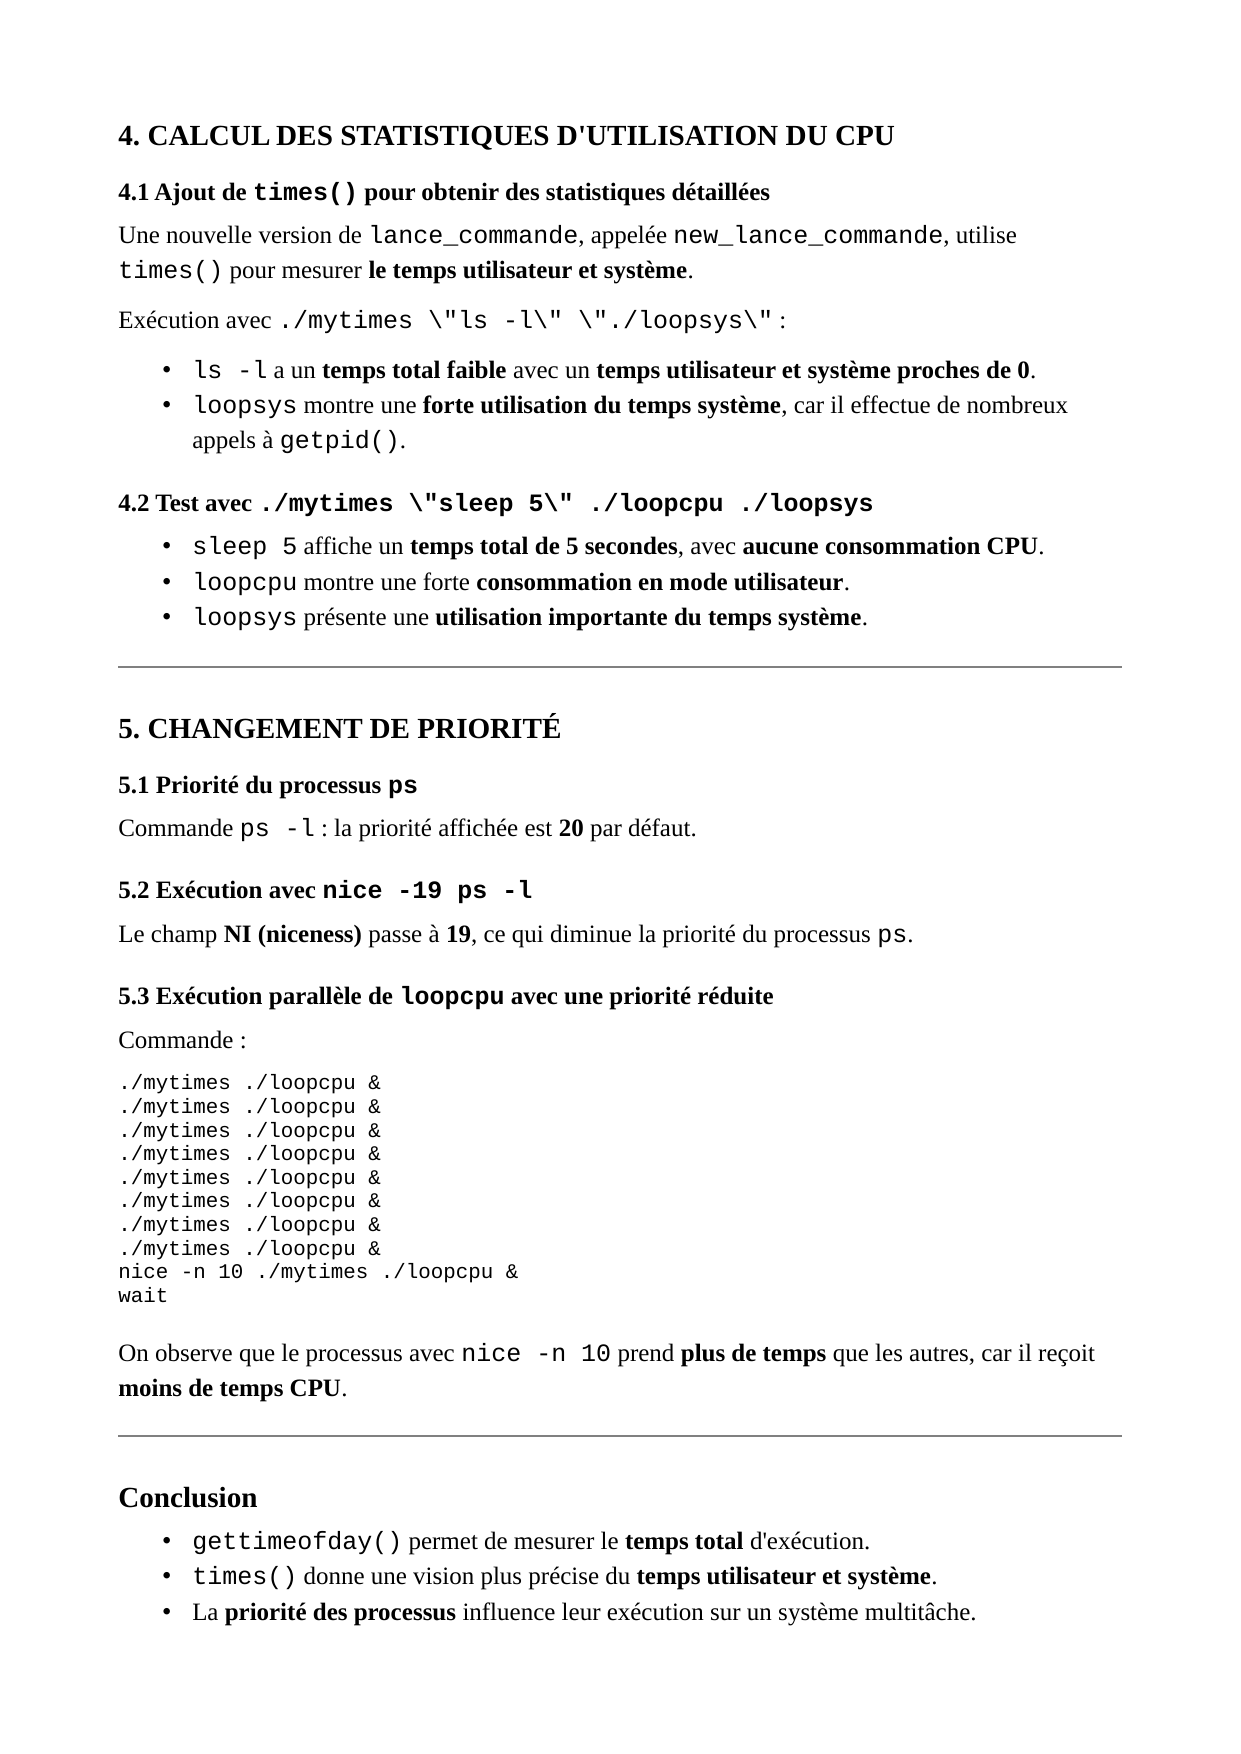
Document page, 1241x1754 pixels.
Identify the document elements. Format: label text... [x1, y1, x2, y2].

text ./mytimes ./loopcpu & [118, 1214, 1122, 1238]
subtitle 5.2 Exécution avec nice -19 ps -l [118, 876, 1122, 906]
list ls -l a un temps total faible avec un temps utilisateur et système proches de 0. [162, 355, 1122, 386]
list sleep 5 affiche un temps total de 5 secondes, avec aucune consommation CPU. [162, 531, 1122, 562]
subtitle Conclusion [118, 1480, 1122, 1513]
text nice -n 10 ./mytimes ./loopcpu & [118, 1261, 1122, 1285]
subtitle 5.1 Priorité du processus ps [118, 770, 1122, 801]
list times() donne une vision plus précise du temps utilisateur et système. [162, 1561, 1122, 1592]
list gettimeofday() permet de mesurer le temps total d'exécution. [162, 1526, 1122, 1557]
subtitle 4.2 Test avec ./mytimes \"sleep 5\" ./loopcpu ./loopsys [118, 488, 1122, 519]
list La priorité des processus influence leur exécution sur un système multitâche. [162, 1597, 1122, 1625]
text ./mytimes ./loopcpu & [118, 1072, 1122, 1096]
list loopsys montre une forte utilisation du temps système, car il effectue de nombreux appels à getpid(). [162, 391, 1122, 456]
list loopsys présente une utilisation importante du temps système. [162, 602, 1122, 633]
subtitle 5.3 Exécution parallèle de loopcpu avec une priorité réduite [118, 981, 1122, 1012]
subtitle 4.1 Ajout de times() pour obtenir des statistiques détaillées [118, 177, 1122, 207]
text ./mytimes ./loopcpu & [118, 1119, 1122, 1143]
subtitle 5. CHANGEMENT DE PRIORITÉ [118, 711, 1122, 745]
text Exécution avec ./mytimes \"ls -l\" \"./loopsys\" : [118, 305, 1122, 336]
text Commande : [118, 1025, 1122, 1053]
text ./mytimes ./loopcpu & [118, 1191, 1122, 1214]
text Commande ps -l : la priorité affichée est 20 par défaut. [118, 813, 1122, 844]
text Une nouvelle version de lance_commande, appelée new_lance_commande, utilise times() pour mesurer le temps utilisateur et système. [118, 220, 1122, 286]
text Le champ NI (niceness) passe à 19, ce qui diminue la priorité du processus ps. [118, 919, 1122, 950]
text ./mytimes ./loopcpu & [118, 1143, 1122, 1167]
text ./mytimes ./loopcpu & [118, 1167, 1122, 1191]
list loopcpu montre une forte consommation en mode utilisateur. [162, 567, 1122, 598]
text On observe que le processus avec nice -n 10 prend plus de temps que les autres, car il reçoit moins de temps CPU. [118, 1338, 1122, 1402]
text ./mytimes ./loopcpu & [118, 1238, 1122, 1261]
text ./mytimes ./loopcpu & [118, 1096, 1122, 1119]
subtitle 4. CALCUL DES STATISTIQUES D'UTILISATION DU CPU [118, 118, 1122, 152]
text wait [118, 1285, 1122, 1309]
